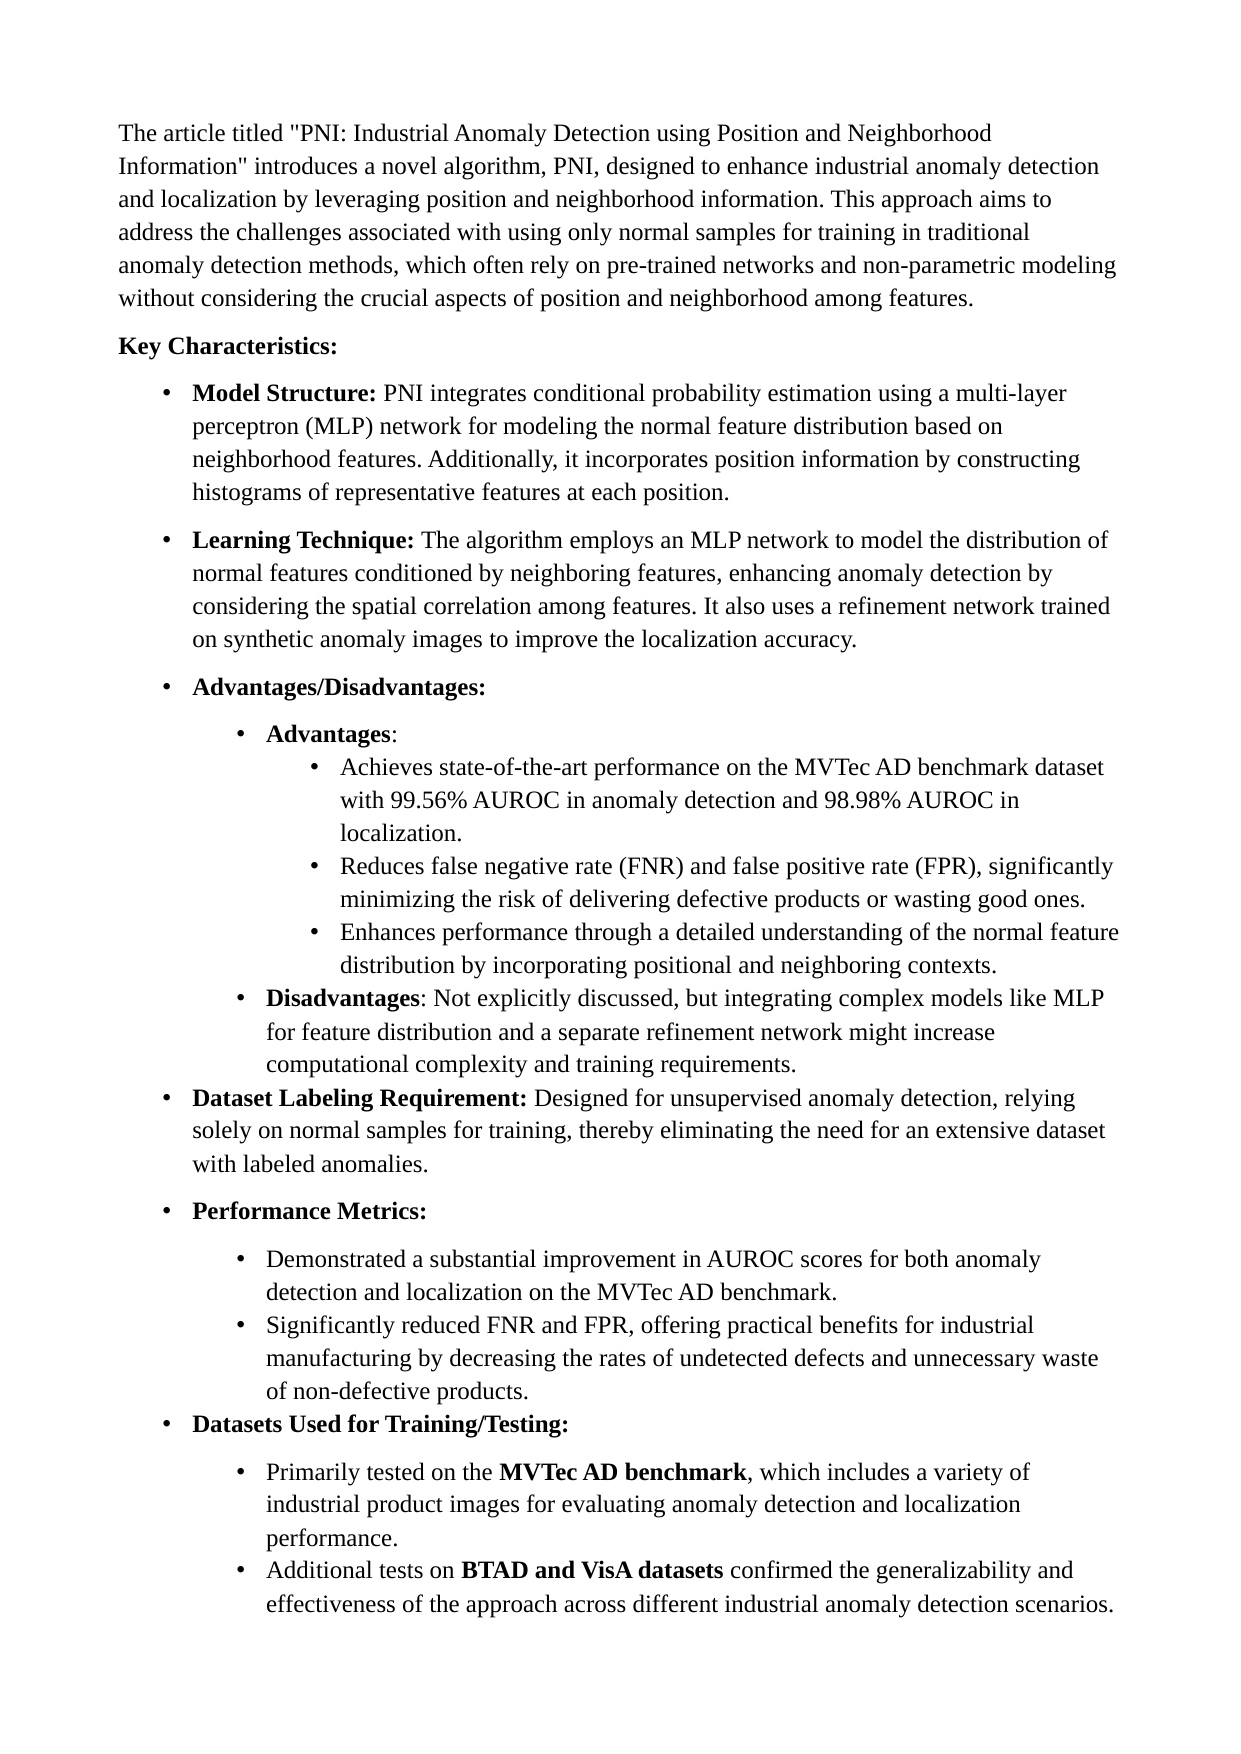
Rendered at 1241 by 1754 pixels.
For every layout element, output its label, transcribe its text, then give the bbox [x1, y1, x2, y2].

list Model Structure: PNI integrates conditional probability estimation using a multi-layer perceptron (MLP) network for modeling the normal feature distribution based on neighborhood features. Additionally, it incorporates position information by constructing histograms of representative features at each position. [162, 378, 1122, 506]
list Additional tests on BTAD and VisA datasets confirmed the generalizability and effectiveness of the approach across different industrial anomaly detection scenarios. [236, 1556, 1122, 1617]
list Datasets Used for Training/Testing: [162, 1409, 1122, 1438]
list Learning Technique: The algorithm employs an MLP network to model the distribution of normal features conditioned by neighboring features, enhancing anomaly detection by considering the spatial correlation among features. It also uses a refinement network trained on synthetic anomaly images to improve the localization accuracy. [162, 525, 1122, 653]
list Primarily tested on the MVTec AD benchmark, which includes a variety of industrial product images for evaluating anomaly detection and localization performance. [236, 1457, 1122, 1551]
list Achieves state-of-the-art performance on the MVTec AD benchmark dataset with 99.56% AUROC in anomaly detection and 98.98% AUROC in localization. [310, 752, 1122, 847]
list Advantages/Disadvantages: [162, 672, 1122, 701]
list Performance Metrics: [162, 1196, 1122, 1225]
list Advantages: [236, 719, 1122, 748]
list Significantly reduced FNR and FPR, offering practical benefits for industrial manufacturing by decreasing the rates of undetected defects and unnecessary waste of non-defective products. [236, 1310, 1122, 1405]
list Reduces false negative rate (FNR) and false positive rate (FPR), significantly minimizing the risk of delivering defective products or wasting good ones. [310, 851, 1122, 913]
list Enhances performance through a detailed understanding of the normal feature distribution by incorporating positional and neighboring contexts. [310, 917, 1122, 979]
list Dataset Labeling Requirement: Designed for unsupervised anomaly detection, relying solely on normal samples for training, thereby eliminating the need for an extensive dataset with labeled anomalies. [162, 1083, 1122, 1177]
list Demonstrated a substantial improvement in AUROC scores for both anomaly detection and localization on the MVTec AD benchmark. [236, 1244, 1122, 1306]
list Disadvantages: Not explicitly discussed, but integrating complex models like MLP for feature distribution and a separate refinement network might increase computational complexity and training requirements. [236, 983, 1122, 1078]
text Key Characteristics: [118, 331, 1122, 359]
text The article titled "PNI: Industrial Anomaly Detection using Position and Neighborhood Information" introduces a novel algorithm, PNI, designed to enhance industrial anomaly detection and localization by leveraging position and neighborhood information. This approach aims to address the challenges associated with using only normal samples for training in traditional anomaly detection methods, which often rely on pre-trained networks and non-parametric modeling without considering the crucial aspects of position and neighborhood among features. [118, 118, 1122, 312]
